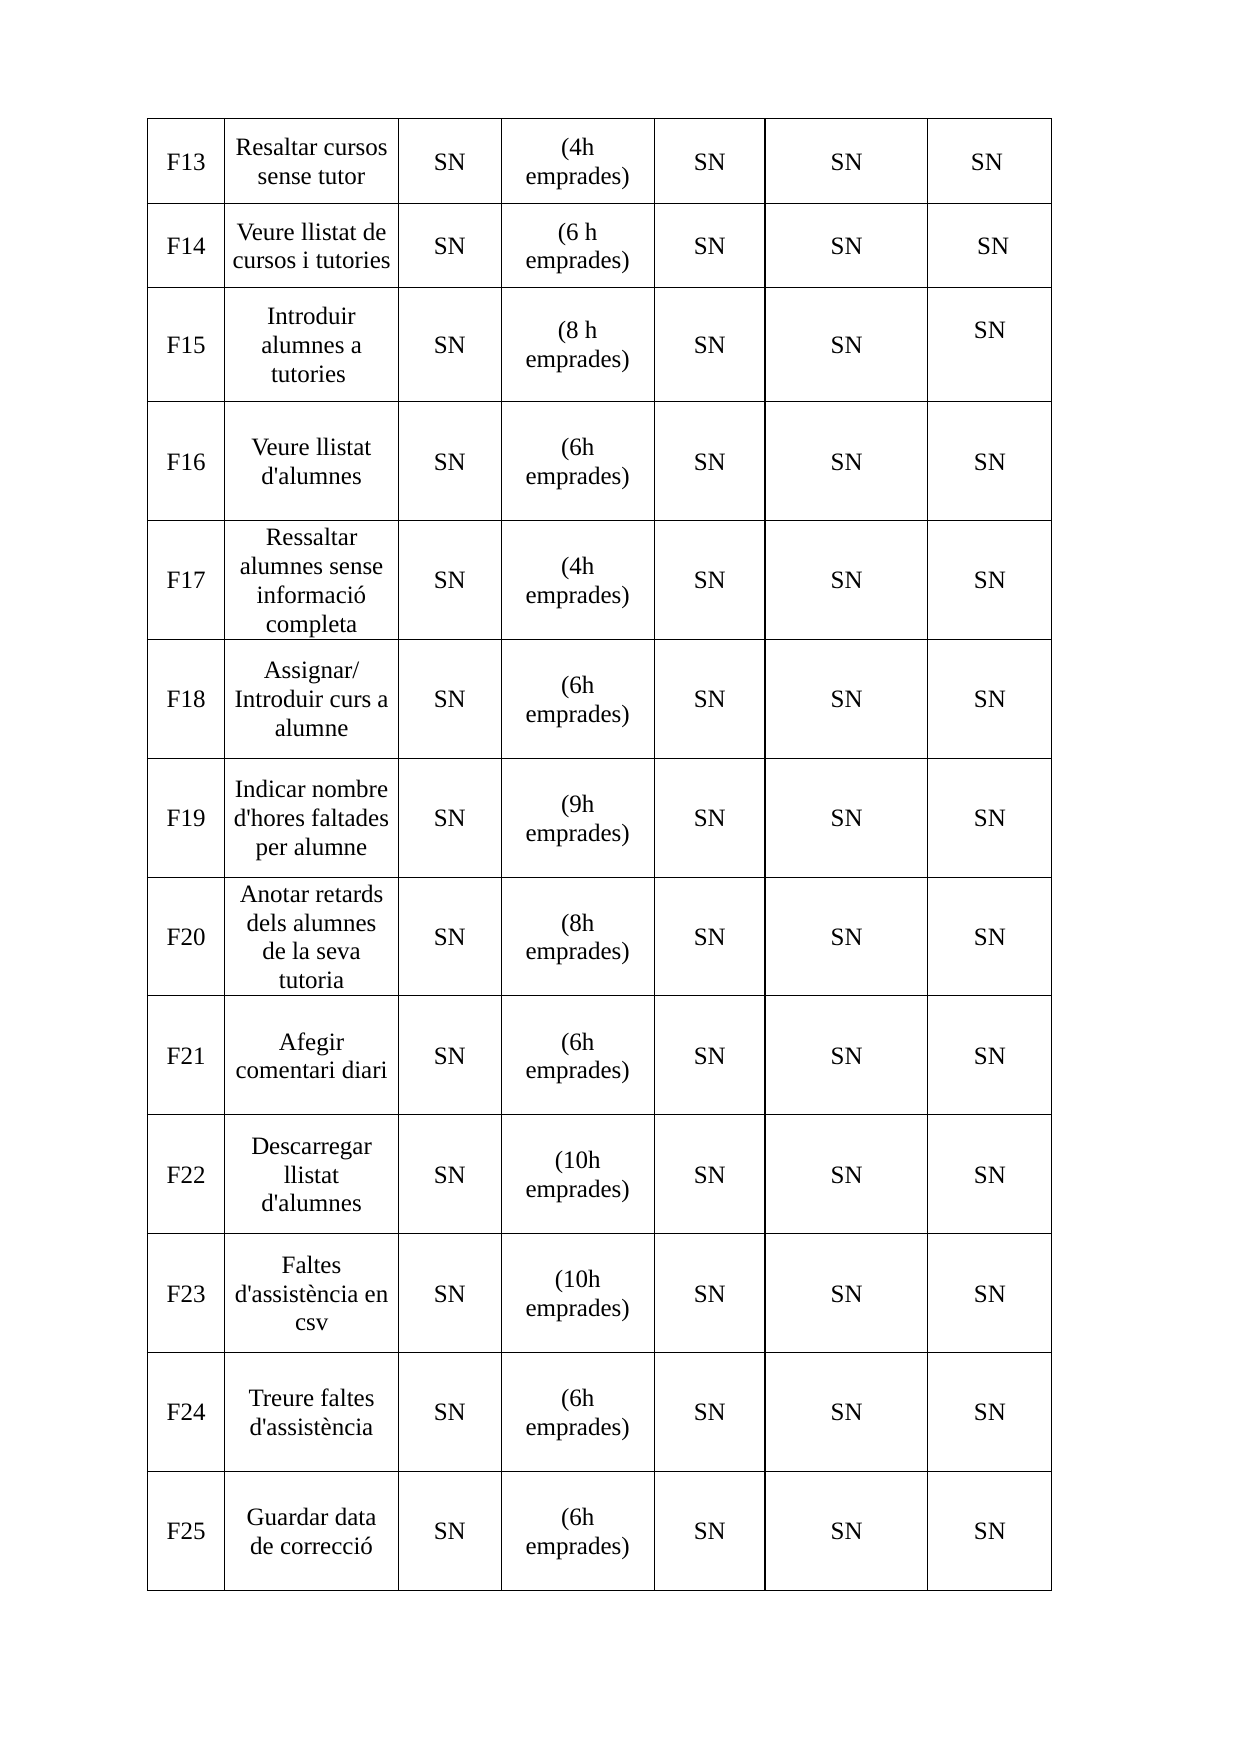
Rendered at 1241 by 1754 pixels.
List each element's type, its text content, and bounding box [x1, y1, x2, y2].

table_cell SN [655, 402, 764, 520]
table_cell SN [766, 640, 927, 758]
table_cell SN [928, 1234, 1051, 1352]
table_cell SN [928, 1115, 1051, 1233]
table_cell Treure faltes d'assistència [225, 1353, 398, 1471]
table_cell SN [928, 402, 1051, 520]
table_cell SN [655, 878, 764, 995]
table_cell (8 h emprades) [502, 288, 654, 401]
table_cell (6h emprades) [502, 1353, 654, 1471]
table_cell Introduir alumnes a tutories [225, 288, 398, 401]
table_cell SN [399, 1115, 501, 1233]
table_cell SN [399, 204, 501, 287]
table_cell (4h emprades) [502, 521, 654, 639]
table_cell SN [766, 1472, 927, 1590]
table_cell SN [655, 1472, 764, 1590]
table_cell SN [766, 1115, 927, 1233]
table_cell SN [655, 119, 764, 203]
table_cell F14 [148, 204, 224, 287]
table_cell SN [399, 521, 501, 639]
table_cell SN [399, 288, 501, 401]
table_cell Indicar nombre d'hores faltades per alumne [225, 759, 398, 877]
table_cell SN [399, 878, 501, 995]
table_cell SN [766, 402, 927, 520]
table_cell F13 [148, 119, 224, 203]
table_cell Ressaltar alumnes sense informació completa [225, 521, 398, 639]
table_cell SN [655, 288, 764, 401]
table_cell F20 [148, 878, 224, 995]
table_cell SN [766, 878, 927, 995]
table_cell SN [928, 1353, 1051, 1471]
table_cell SN [399, 1472, 501, 1590]
table_cell SN [928, 878, 1051, 995]
table_cell SN [766, 759, 927, 877]
table_cell (6h emprades) [502, 402, 654, 520]
table_cell F23 [148, 1234, 224, 1352]
table_cell SN [399, 640, 501, 758]
table_cell F22 [148, 1115, 224, 1233]
table_cell SN [928, 288, 1051, 401]
table_cell F24 [148, 1353, 224, 1471]
table_cell SN [766, 1353, 927, 1471]
table_cell SN [766, 996, 927, 1114]
table_cell SN [655, 640, 764, 758]
table_cell SN [655, 204, 764, 287]
table_cell SN [766, 204, 927, 287]
table_cell SN [655, 759, 764, 877]
table_cell (6h emprades) [502, 1472, 654, 1590]
table_cell (6h emprades) [502, 996, 654, 1114]
table_cell (10h emprades) [502, 1234, 654, 1352]
table_cell SN [928, 204, 1051, 287]
table_cell (6 h emprades) [502, 204, 654, 287]
table_cell SN [399, 1353, 501, 1471]
table_cell Veure llistat d'alumnes [225, 402, 398, 520]
table_cell SN [655, 996, 764, 1114]
table_cell SN [928, 119, 1051, 203]
table_cell SN [655, 521, 764, 639]
table_cell SN [766, 1234, 927, 1352]
table_cell SN [766, 288, 927, 401]
table_cell Resaltar cursos sense tutor [225, 119, 398, 203]
table_cell Guardar data de correcció [225, 1472, 398, 1590]
table_cell SN [399, 1234, 501, 1352]
table_cell F21 [148, 996, 224, 1114]
table_cell F16 [148, 402, 224, 520]
table_cell F25 [148, 1472, 224, 1590]
table_cell SN [399, 996, 501, 1114]
table_cell SN [928, 640, 1051, 758]
table_cell SN [399, 119, 501, 203]
table_cell SN [766, 521, 927, 639]
table_cell F15 [148, 288, 224, 401]
table_cell F19 [148, 759, 224, 877]
table_cell SN [655, 1234, 764, 1352]
table_cell SN [766, 119, 927, 203]
table_cell F17 [148, 521, 224, 639]
table_cell SN [399, 402, 501, 520]
table_cell (6h emprades) [502, 640, 654, 758]
table_cell SN [399, 759, 501, 877]
table_cell (8h emprades) [502, 878, 654, 995]
table_cell Afegir comentari diari [225, 996, 398, 1114]
table_cell SN [928, 521, 1051, 639]
table_cell SN [928, 996, 1051, 1114]
table_cell Anotar retards dels alumnes de la seva tutoria [225, 878, 398, 995]
table_cell SN [655, 1115, 764, 1233]
table_cell (10h emprades) [502, 1115, 654, 1233]
table_cell Assignar/Introduir curs a alumne [225, 640, 398, 758]
table_cell Faltes d'assistència en csv [225, 1234, 398, 1352]
table_cell SN [928, 1472, 1051, 1590]
table_cell (4h emprades) [502, 119, 654, 203]
table_cell SN [655, 1353, 764, 1471]
table_cell SN [928, 759, 1051, 877]
table_cell F18 [148, 640, 224, 758]
table_cell Descarregar llistat d'alumnes [225, 1115, 398, 1233]
table_cell Veure llistat de cursos i tutories [225, 204, 398, 287]
table_cell (9h emprades) [502, 759, 654, 877]
